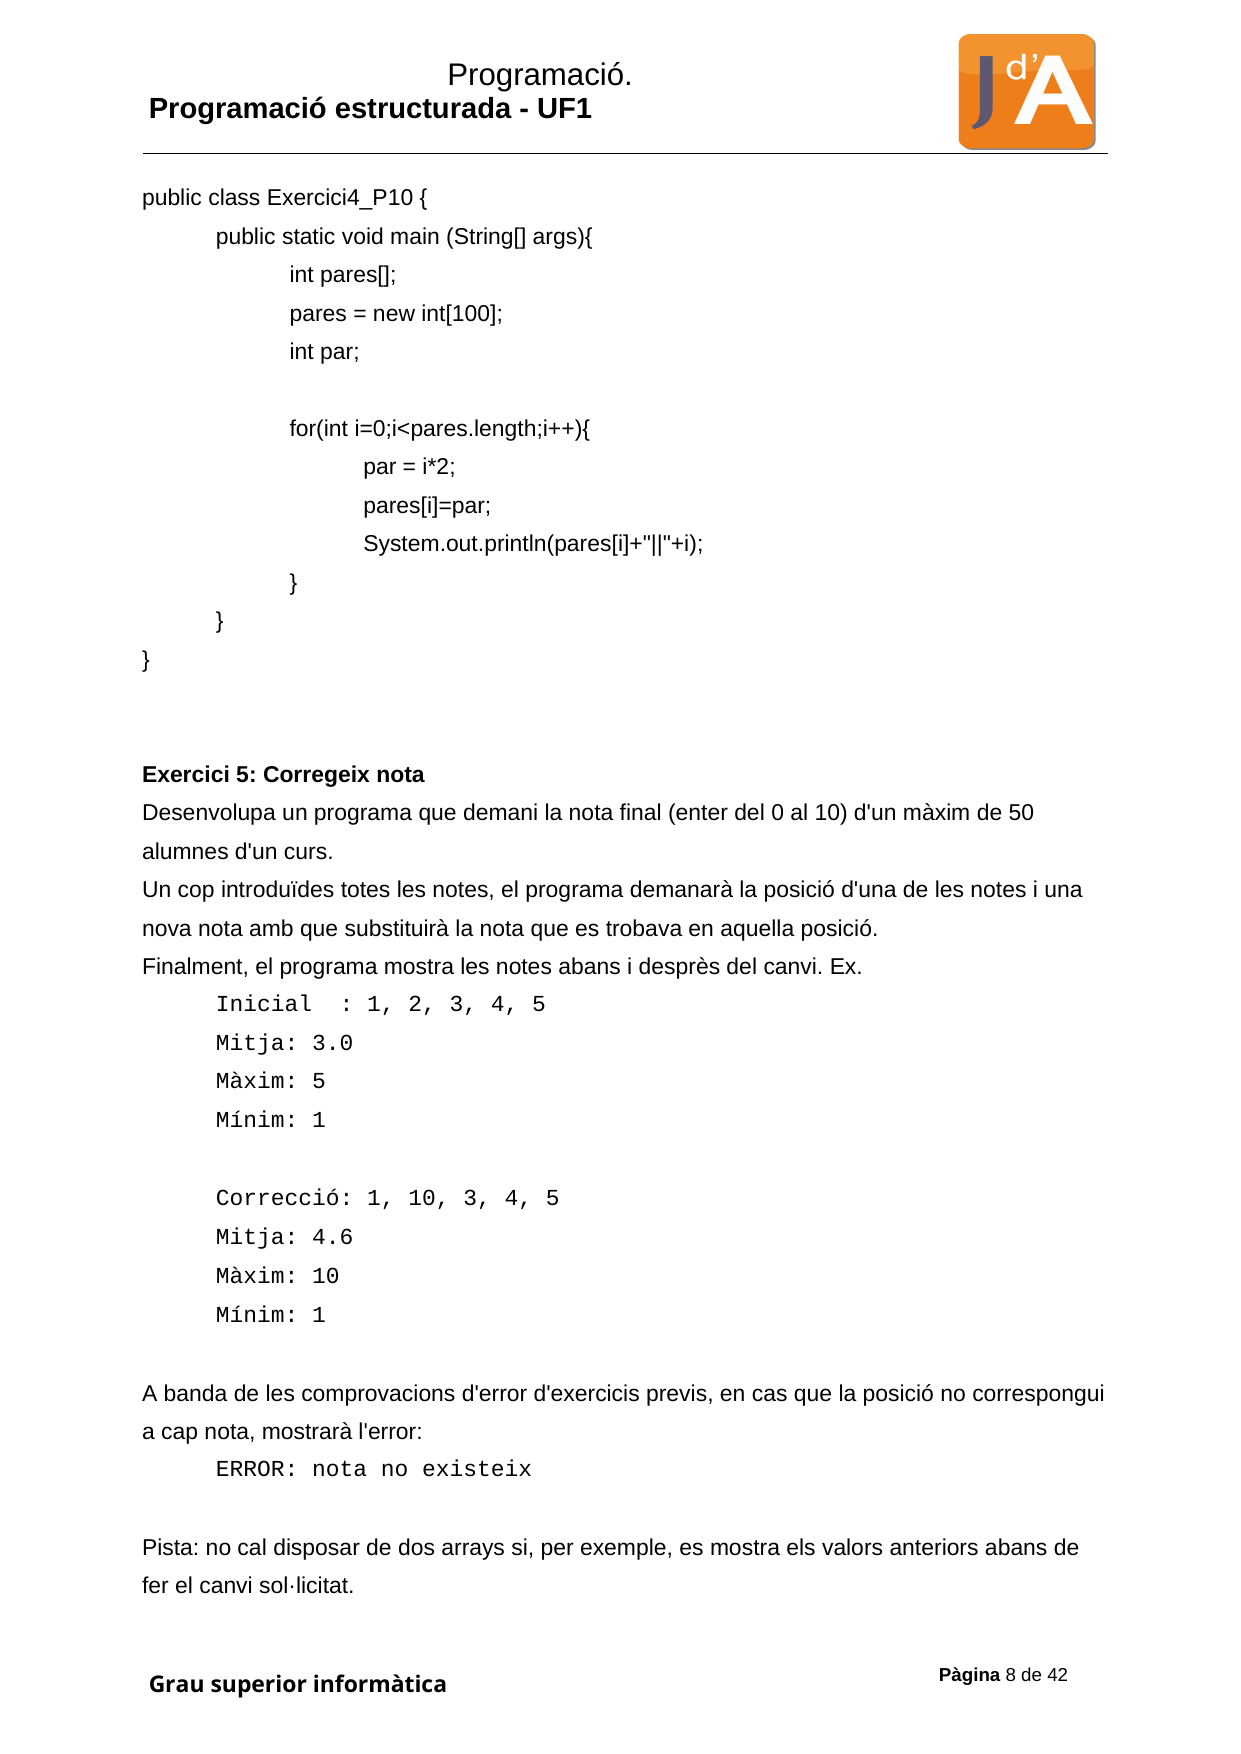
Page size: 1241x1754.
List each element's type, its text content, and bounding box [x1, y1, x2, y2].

text } [142, 646, 1107, 672]
text } [142, 569, 1107, 595]
text for(int i=0;i<pares.length;i++){ [142, 416, 1107, 441]
text int par; [142, 339, 1107, 364]
text Finalment, el programa mostra les notes abans i desprès del canvi. Ex. [142, 954, 1107, 979]
text public class Exercici4_P10 { [142, 185, 1107, 211]
text Mínim: 1 [216, 1303, 1107, 1329]
text Pista: no cal disposar de dos arrays si, per exemple, es mostra els valors anteriors abans de fer el canvi sol·licitat. [142, 1534, 1107, 1598]
text pares = new int[100]; [142, 300, 1107, 326]
text Mitja: 3.0 [216, 1031, 1107, 1057]
text par = i*2; [142, 454, 1107, 480]
text Màxim: 5 [216, 1070, 1107, 1096]
text Desenvolupa un programa que demani la nota final (enter del 0 al 10) d'un màxim de 50 alumnes d'un curs. [142, 800, 1107, 864]
text Mínim: 1 [216, 1109, 1107, 1135]
text Exercici 5: Corregeix nota [142, 762, 1107, 787]
text Màxim: 10 [216, 1264, 1107, 1290]
text A banda de les comprovacions d'error d'exercicis previs, en cas que la posició no correspongui a cap nota, mostrarà l'error: [142, 1380, 1107, 1444]
text ERROR: nota no existeix [216, 1457, 1107, 1483]
text Inicial : 1, 2, 3, 4, 5 [216, 992, 1107, 1018]
text } [142, 608, 1107, 633]
text public static void main (String[] args){ [142, 223, 1107, 249]
text System.out.println(pares[i]+"||"+i); [142, 531, 1107, 557]
text Correcció: 1, 10, 3, 4, 5 [216, 1186, 1107, 1212]
text pares[i]=par; [142, 492, 1107, 518]
text int pares[]; [142, 262, 1107, 287]
text Mitja: 4.6 [216, 1225, 1107, 1251]
text Un cop introduïdes totes les notes, el programa demanarà la posició d'una de les notes i una nova nota amb que substituirà la nota que es trobava en aquella posició. [142, 877, 1107, 941]
picture [958, 34, 1096, 150]
